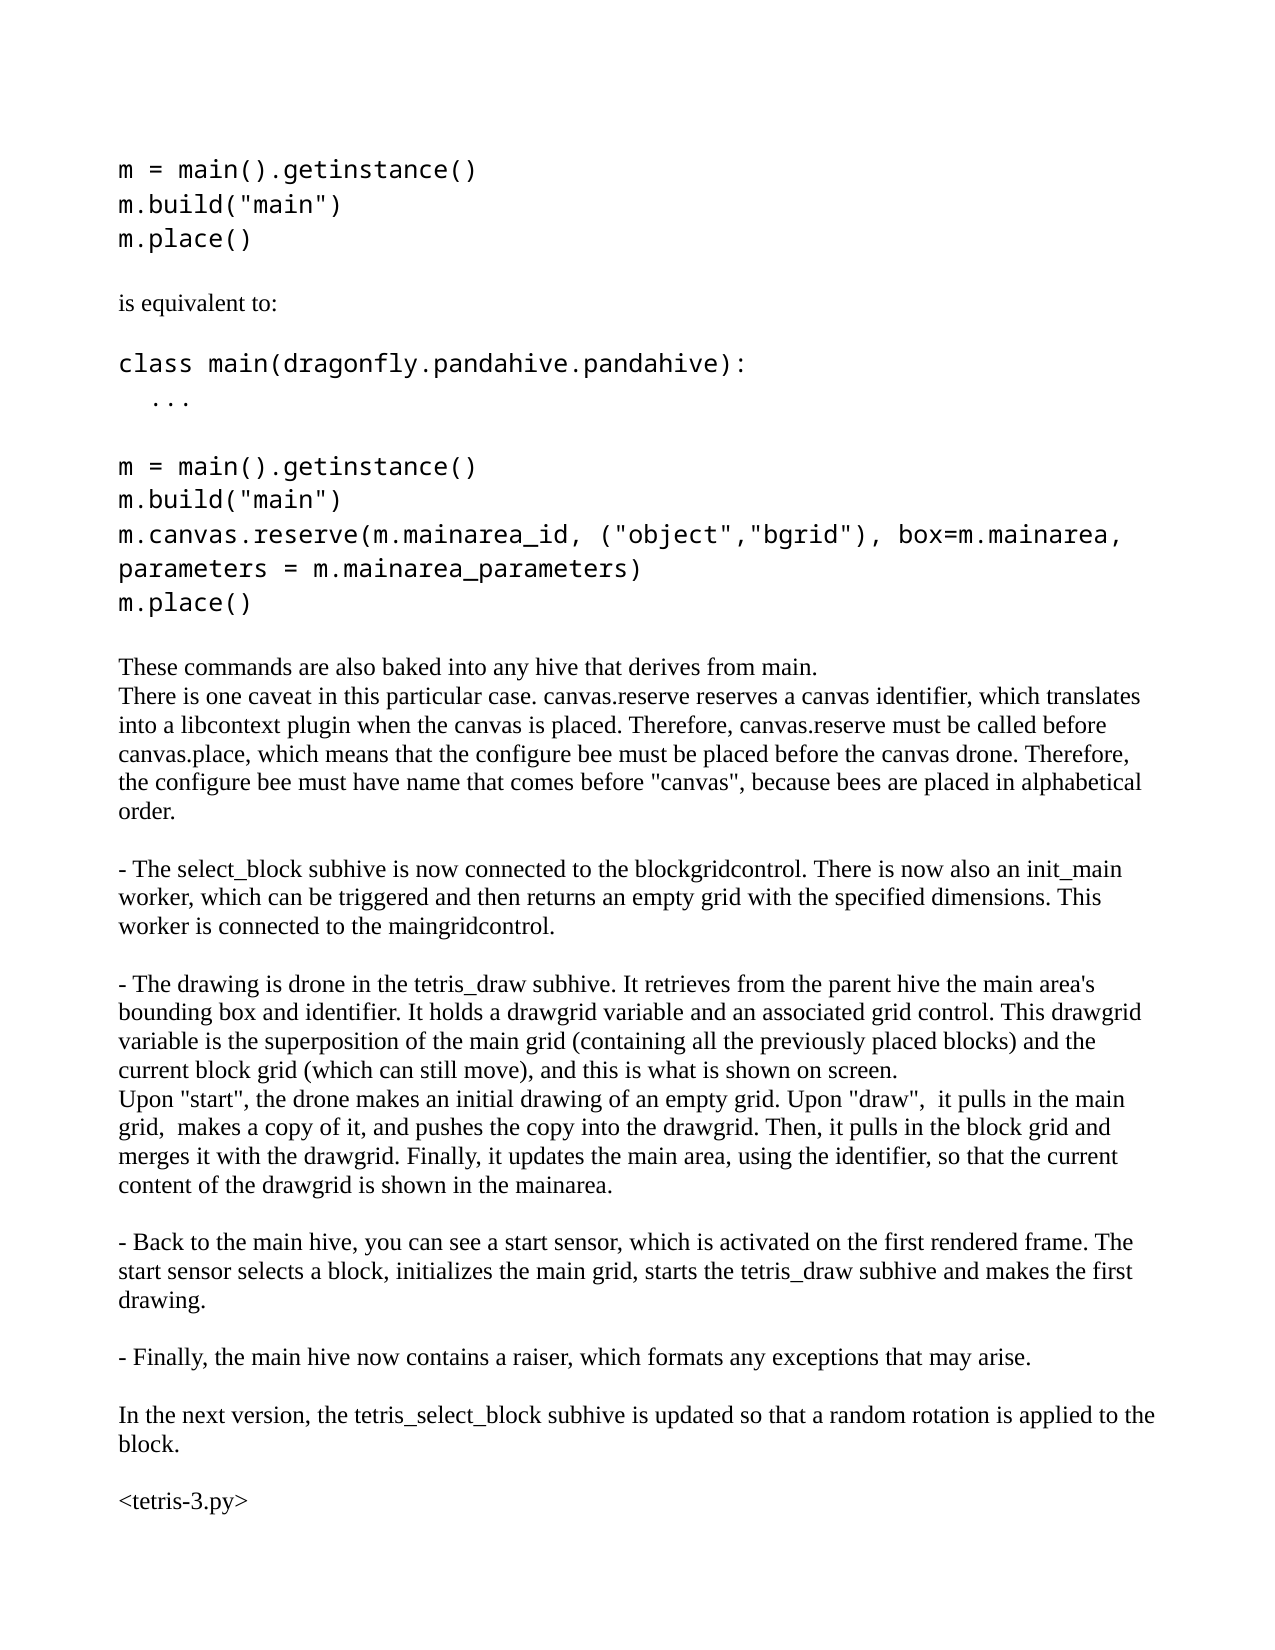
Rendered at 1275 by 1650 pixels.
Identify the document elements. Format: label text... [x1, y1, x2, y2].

text - Finally, the main hive now contains a raiser, which formats any exceptions that may arise. [118, 1342, 1157, 1371]
text There is one caveat in this particular case. canvas.reserve reserves a canvas identifier, which translates into a libcontext plugin when the canvas is placed. Therefore, canvas.reserve must be called before canvas.place, which means that the configure bee must be placed before the canvas drone. Therefore, the configure bee must have name that comes before "canvas", because bees are placed in alphabetical order. [118, 681, 1157, 825]
text <tetris-3.py> [118, 1486, 1157, 1515]
text is equivalent to: [118, 288, 1157, 317]
text m = main().getinstance() [118, 152, 1157, 186]
text These commands are also baked into any hive that derives from main. [118, 652, 1157, 681]
text In the next version, the tetris_select_block subhive is updated so that a random rotation is applied to the block. [118, 1400, 1157, 1457]
text m.build("main") [118, 482, 1157, 516]
text - The select_block subhive is now connected to the blockgridcontrol. There is now also an init_main worker, which can be triggered and then returns an empty grid with the specified dimensions. This worker is connected to the maingridcontrol. [118, 854, 1157, 940]
text m.build("main") [118, 186, 1157, 220]
text m = main().getinstance() [118, 448, 1157, 482]
text class main(dragonfly.pandahive.pandahive): [118, 346, 1157, 380]
text m.place() [118, 220, 1157, 254]
text m.canvas.reserve(m.mainarea_id, ("object","bgrid"), box=m.mainarea, parameters = m.mainarea_parameters) [118, 516, 1157, 584]
text Upon "start", the drone makes an initial drawing of an empty grid. Upon "draw", it pulls in the main grid, makes a copy of it, and pushes the copy into the drawgrid. Then, it pulls in the block grid and merges it with the drawgrid. Finally, it updates the main area, using the identifier, so that the current content of the drawgrid is shown in the mainarea. [118, 1084, 1157, 1199]
text m.place() [118, 584, 1157, 618]
text ... [118, 380, 1157, 414]
text - Back to the main hive, you can see a start sensor, which is activated on the first rendered frame. The start sensor selects a block, initializes the main grid, starts the tetris_draw subhive and makes the first drawing. [118, 1227, 1157, 1314]
text - The drawing is drone in the tetris_draw subhive. It retrieves from the parent hive the main area's bounding box and identifier. It holds a drawgrid variable and an associated grid control. This drawgrid variable is the superposition of the main grid (containing all the previously placed blocks) and the current block grid (which can still move), and this is what is shown on screen. [118, 969, 1157, 1084]
